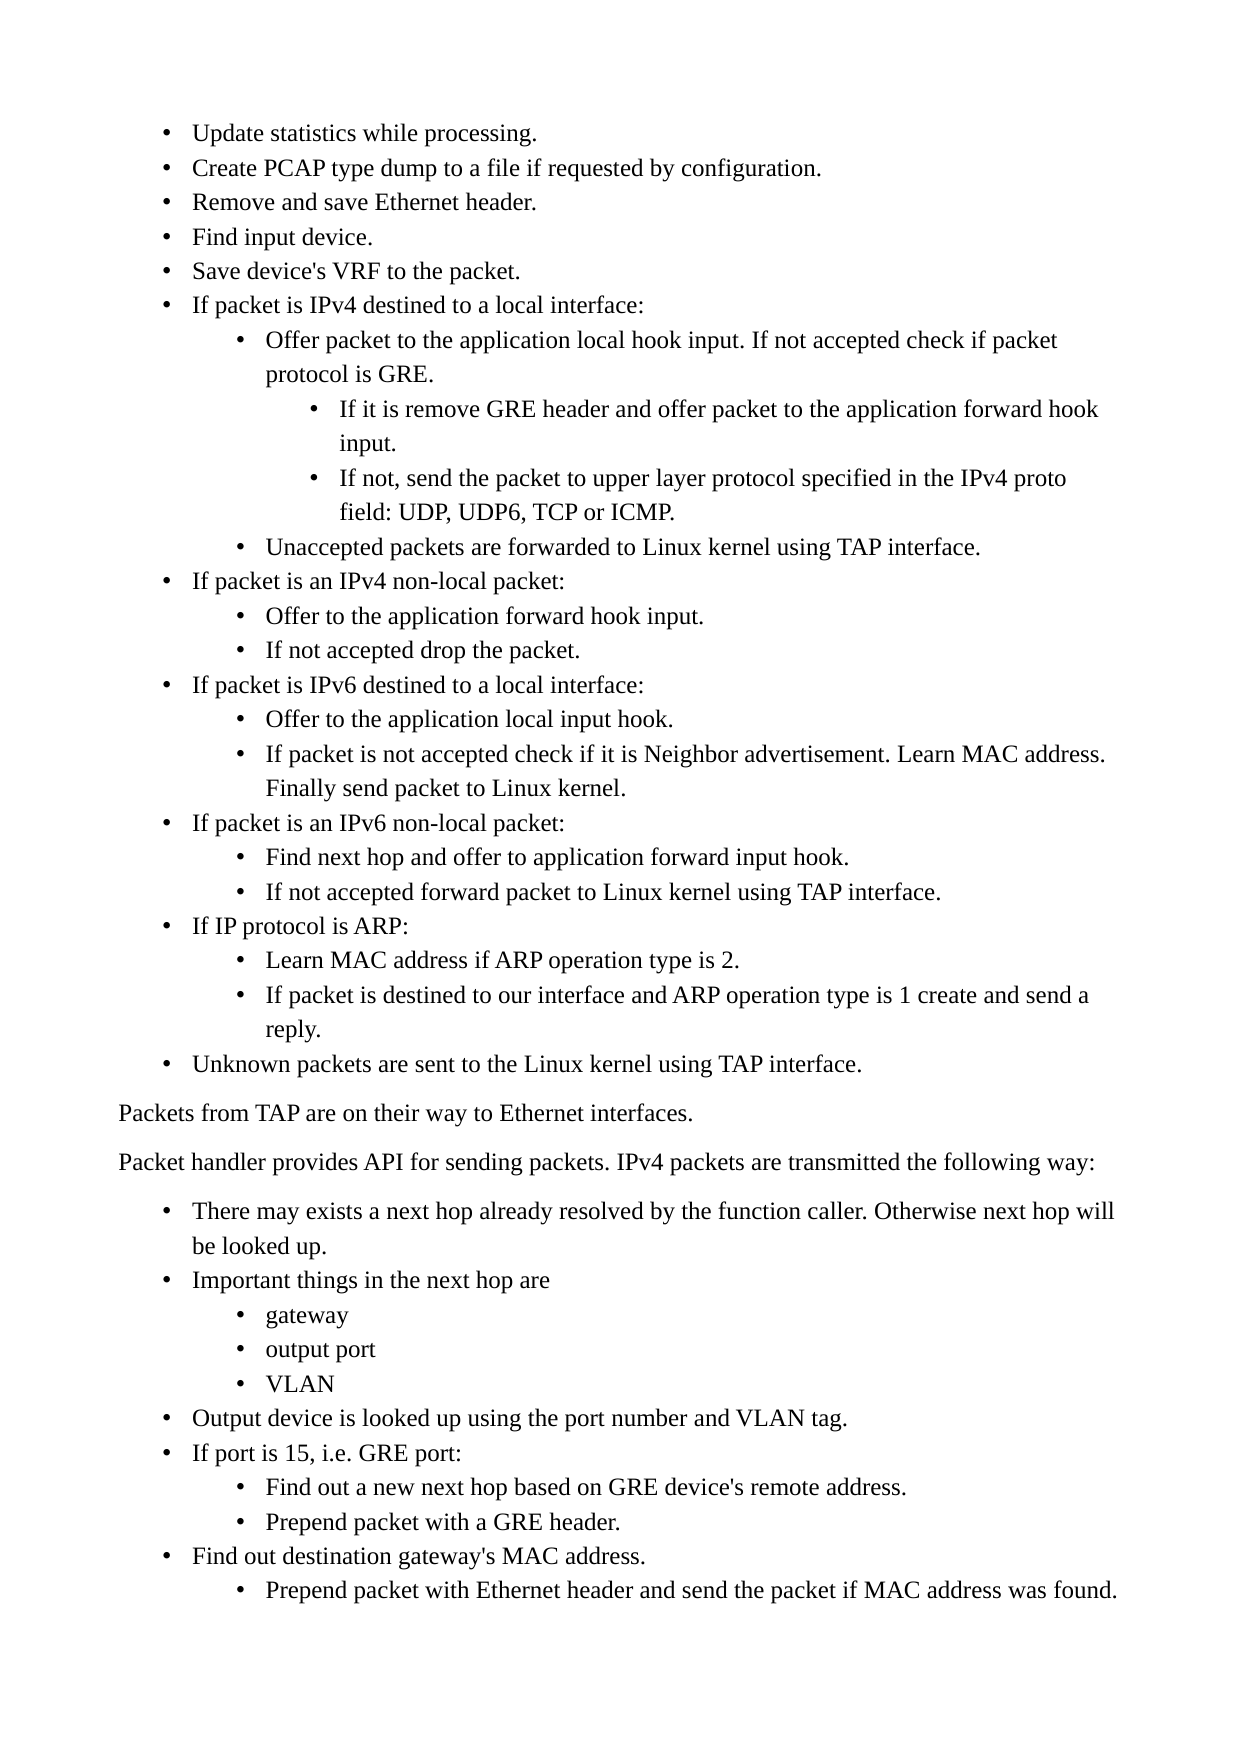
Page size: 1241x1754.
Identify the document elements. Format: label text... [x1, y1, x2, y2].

list Find next hop and offer to application forward input hook. [236, 842, 1122, 871]
list If IP protocol is ARP: [162, 911, 1122, 940]
list gateway [236, 1300, 1122, 1328]
list Save device's VRF to the packet. [162, 256, 1122, 285]
list Offer packet to the application local hook input. If not accepted check if packet protocol is GRE. [236, 325, 1122, 388]
list Unaccepted packets are forwarded to Linux kernel using TAP interface. [236, 532, 1122, 561]
list Unknown packets are sent to the Linux kernel using TAP interface. [162, 1049, 1122, 1078]
list Find input device. [162, 222, 1122, 250]
list If port is 15, i.e. GRE port: [162, 1438, 1122, 1466]
list If packet is IPv4 destined to a local interface: [162, 291, 1122, 319]
list If it is remove GRE header and offer packet to the application forward hook input. [309, 394, 1122, 457]
list Find out a new next hop based on GRE device's remote address. [236, 1472, 1122, 1501]
text Packets from TAP are on their way to Ethernet interfaces. [118, 1098, 1122, 1127]
list Prepend packet with Ethernet header and send the packet if MAC address was found. [236, 1576, 1122, 1604]
list output port [236, 1334, 1122, 1363]
list If not, send the packet to upper layer protocol specified in the IPv4 proto field: UDP, UDP6, TCP or ICMP. [309, 463, 1122, 526]
text Packet handler provides API for sending packets. IPv4 packets are transmitted the following way: [118, 1147, 1122, 1176]
list If packet is destined to our interface and ARP operation type is 1 create and send a reply. [236, 980, 1122, 1043]
list Create PCAP type dump to a file if requested by configuration. [162, 153, 1122, 181]
list If packet is an IPv4 non-local packet: [162, 566, 1122, 595]
list There may exists a next hop already resolved by the function caller. Otherwise next hop will be looked up. [162, 1196, 1122, 1259]
list If packet is IPv6 destined to a local interface: [162, 670, 1122, 698]
list If packet is not accepted check if it is Neighbor advertisement. Learn MAC address. Finally send packet to Linux kernel. [236, 739, 1122, 802]
list If not accepted forward packet to Linux kernel using TAP interface. [236, 877, 1122, 905]
list Important things in the next hop are [162, 1265, 1122, 1294]
list VLAN [236, 1369, 1122, 1397]
list Remove and save Ethernet header. [162, 187, 1122, 216]
list Find out destination gateway's MAC address. [162, 1541, 1122, 1570]
list Output device is looked up using the port number and VLAN tag. [162, 1403, 1122, 1432]
list Update statistics while processing. [162, 118, 1122, 147]
list If packet is an IPv6 non-local packet: [162, 808, 1122, 836]
list Offer to the application forward hook input. [236, 601, 1122, 629]
list Offer to the application local input hook. [236, 704, 1122, 733]
list Learn MAC address if ARP operation type is 2. [236, 946, 1122, 974]
list Prepend packet with a GRE header. [236, 1507, 1122, 1535]
list If not accepted drop the packet. [236, 635, 1122, 664]
